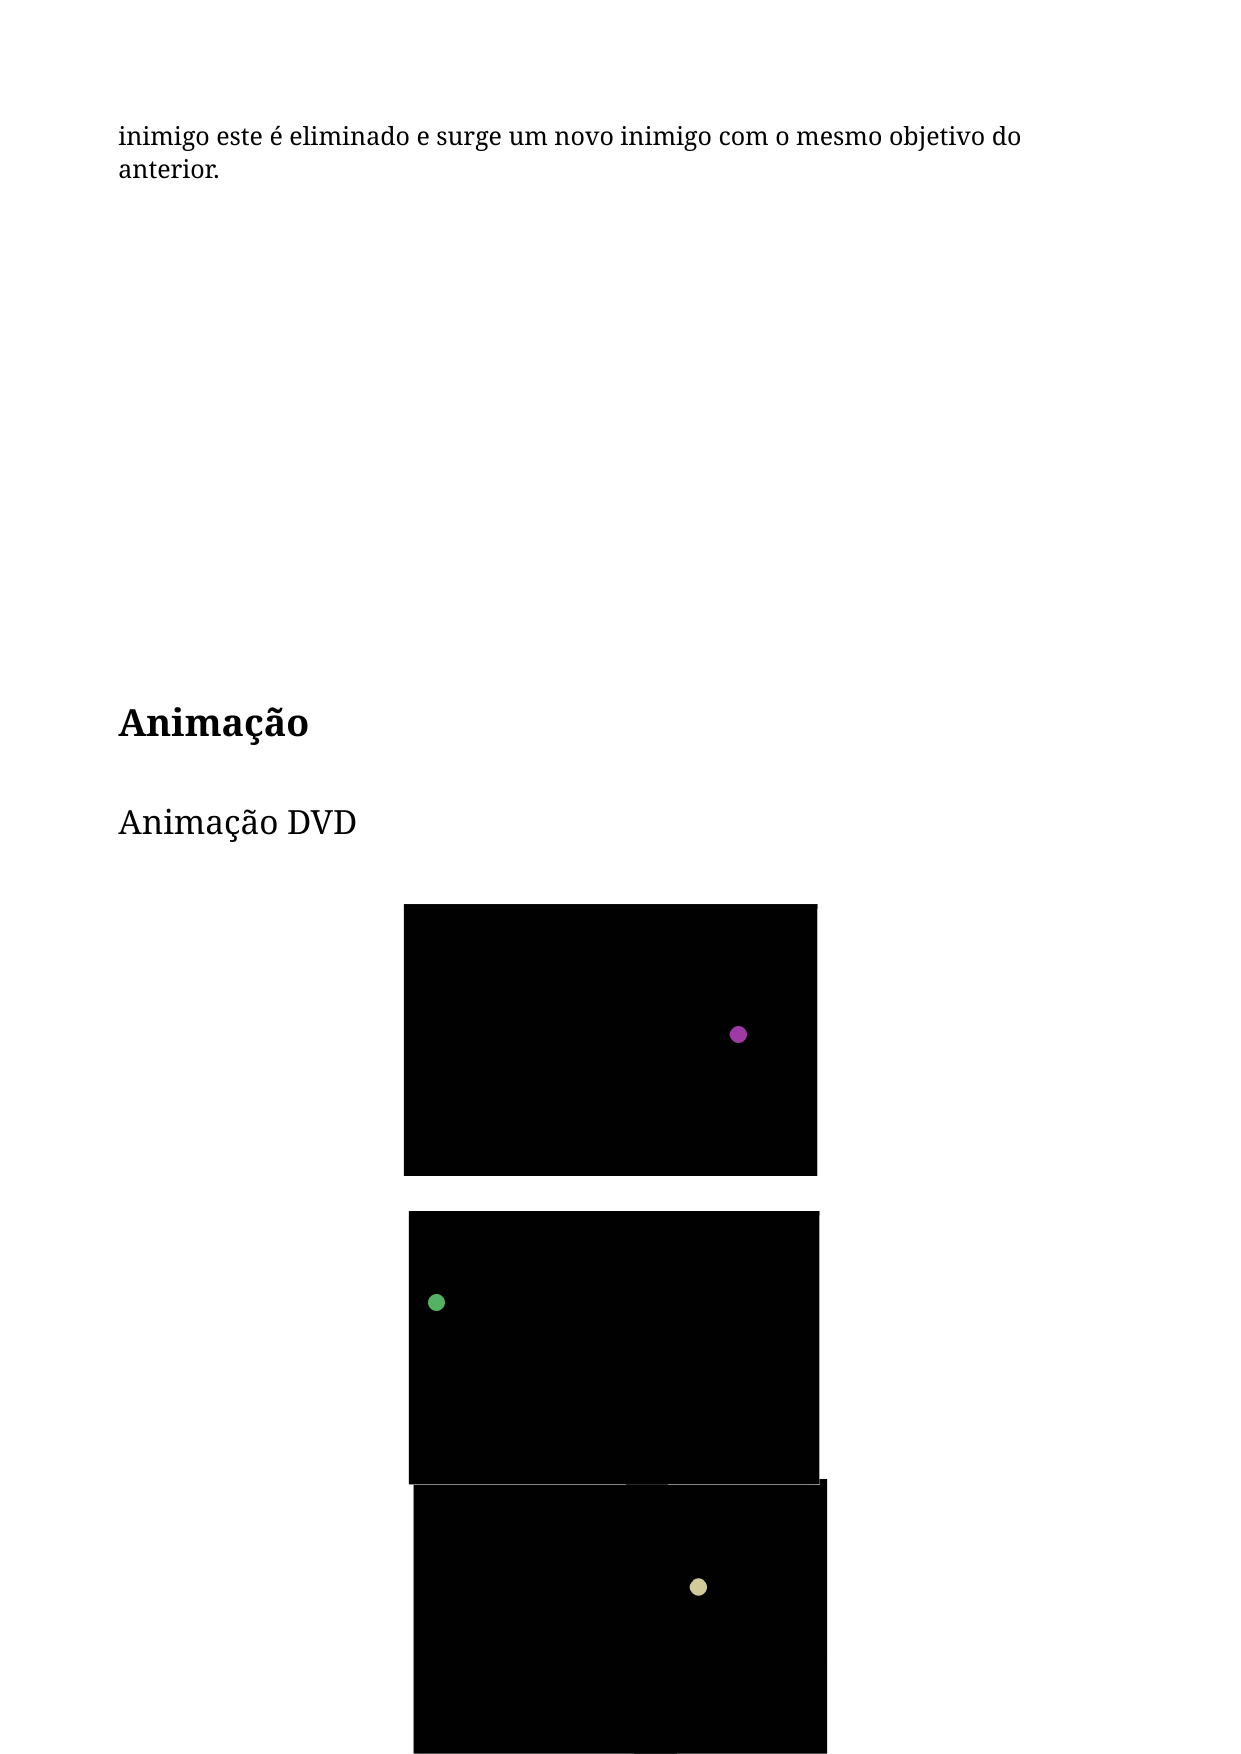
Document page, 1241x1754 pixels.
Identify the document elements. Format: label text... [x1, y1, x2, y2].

text inimigo este é eliminado e surge um novo inimigo com o mesmo objetivo do anterior. [118, 118, 1122, 186]
text Animação DVD [118, 799, 1122, 844]
text Animação [118, 697, 1122, 748]
picture [408, 1211, 828, 1754]
picture [403, 904, 818, 1176]
